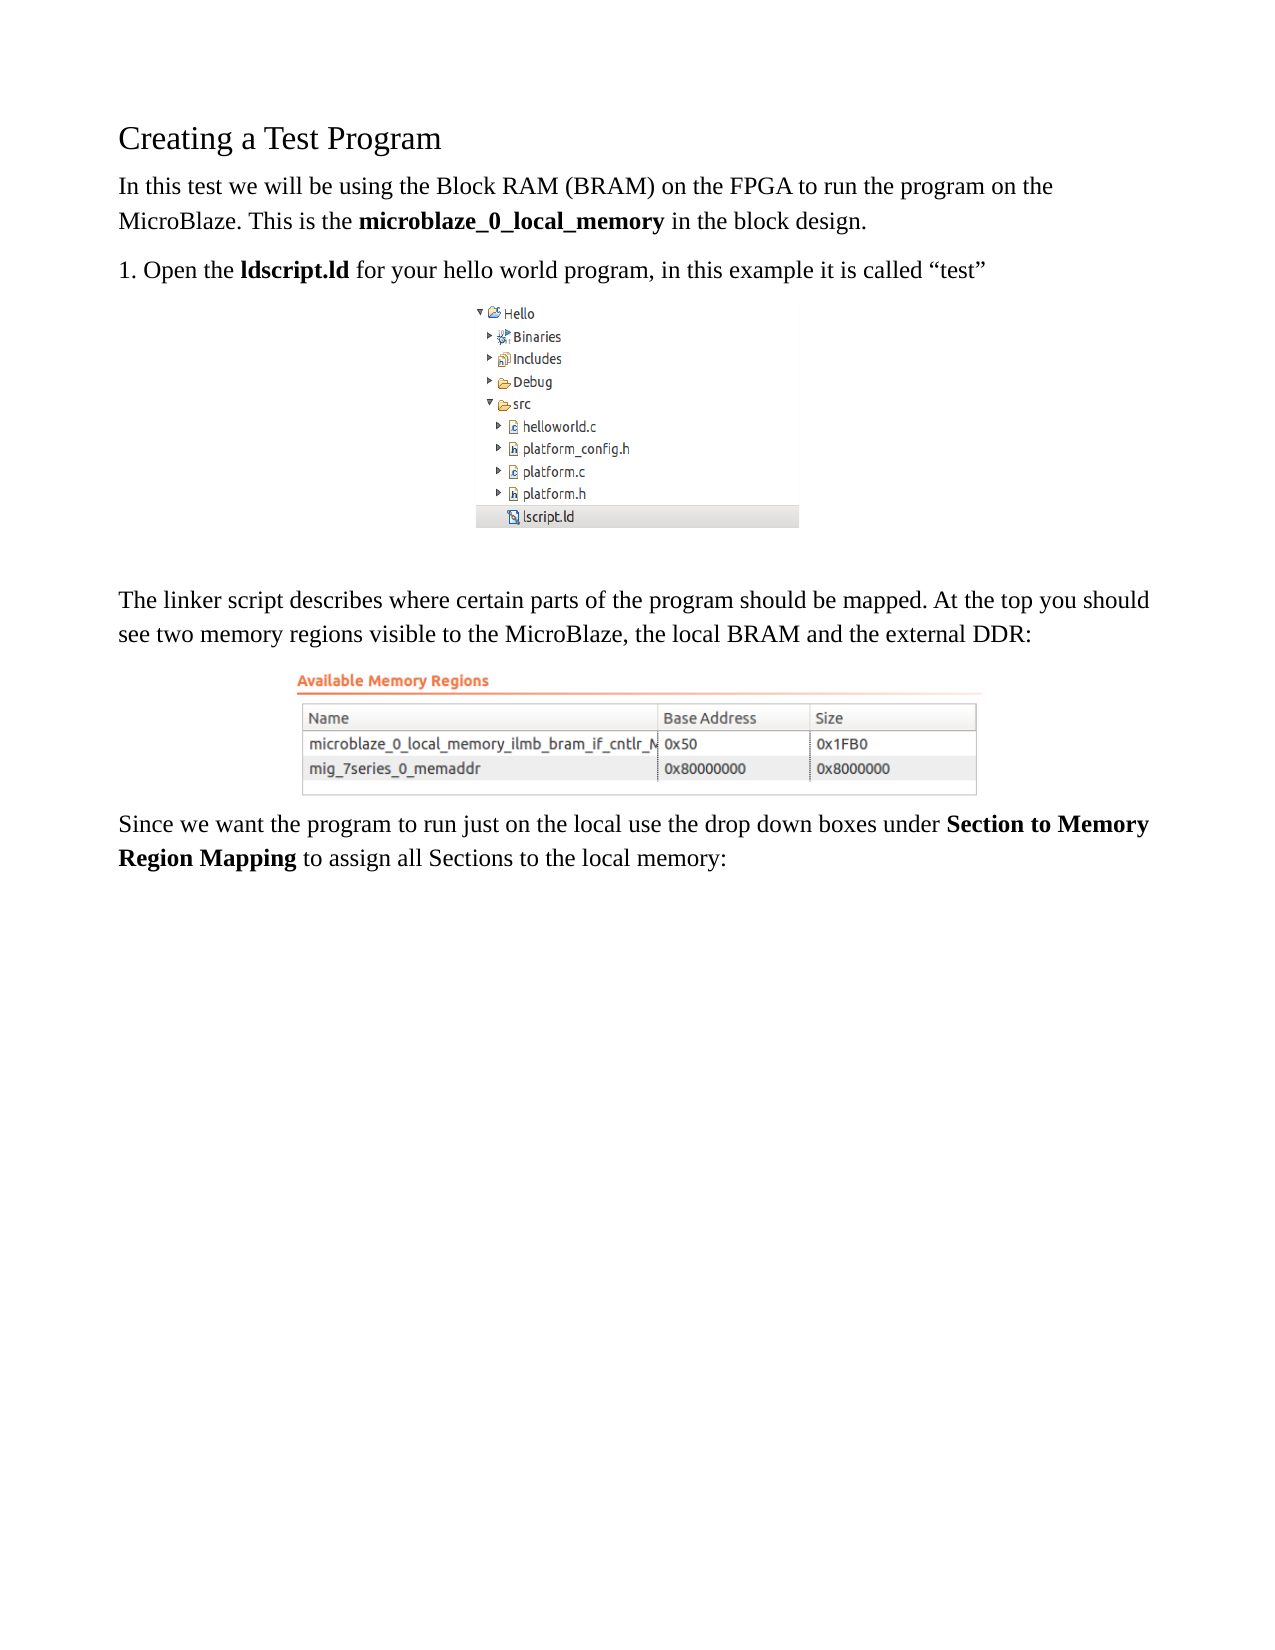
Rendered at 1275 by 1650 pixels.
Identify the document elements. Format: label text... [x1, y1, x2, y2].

text In this test we will be using the Block RAM (BRAM) on the FPGA to run the program on the MicroBlaze. This is the microblaze_0_local_memory in the block design. [118, 171, 1157, 234]
text Since we want the program to run just on the local use the drop down boxes under Section to Memory Region Mapping to assign all Sections to the local memory: [118, 669, 1157, 872]
picture [475, 304, 800, 530]
text 1. Open the ldscript.ld for your hello world program, in this example it is called “test” [118, 255, 1157, 284]
text The linker script describes where certain parts of the program should be mapped. At the top you should see two memory regions visible to the MicroBlaze, the local BRAM and the external DDR: [118, 585, 1157, 648]
subtitle Creating a Test Program [118, 118, 1157, 156]
picture [293, 668, 982, 803]
